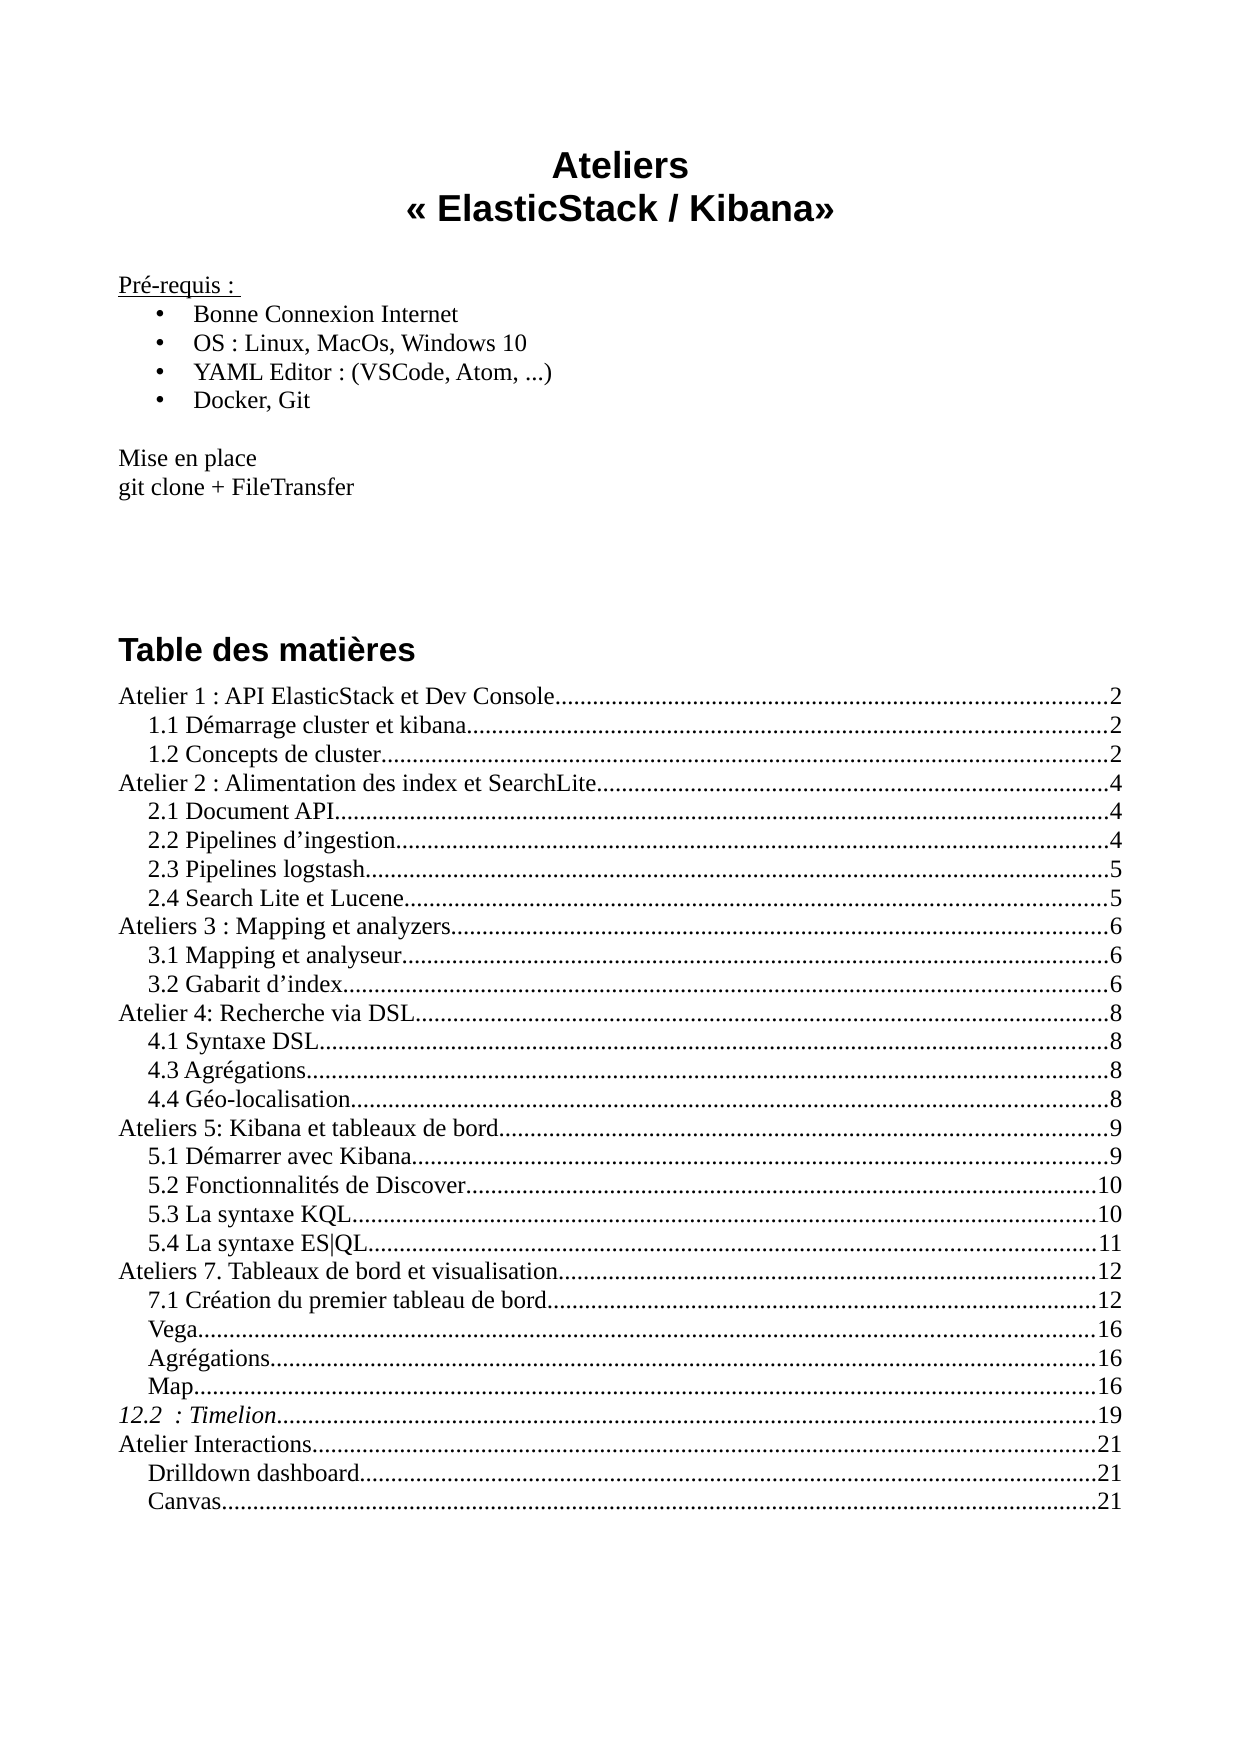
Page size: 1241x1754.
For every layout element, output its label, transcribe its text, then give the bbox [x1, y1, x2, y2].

text 5.1 Démarrer avec Kibana 9 [148, 1141, 1122, 1170]
text Ateliers 5: Kibana et tableaux de bord 9 [118, 1113, 1122, 1141]
text git clone + FileTransfer [118, 472, 1122, 501]
text 4.1 Syntaxe DSL 8 [148, 1026, 1122, 1055]
text 4.4 Géo-localisation 8 [148, 1084, 1122, 1113]
text Agrégations 16 [148, 1343, 1122, 1371]
text Map 16 [148, 1371, 1122, 1400]
text 7.1 Création du premier tableau de bord 12 [148, 1285, 1122, 1314]
text 3.1 Mapping et analyseur 6 [148, 940, 1122, 969]
text 3.2 Gabarit d’index 6 [148, 969, 1122, 998]
text 5.2 Fonctionnalités de Discover 10 [148, 1170, 1122, 1199]
text Atelier Interactions 21 [118, 1429, 1122, 1458]
list YAML Editor : (VSCode, Atom, ...) [156, 357, 1122, 386]
text Ateliers 3 : Mapping et analyzers 6 [118, 911, 1122, 940]
text Canvas 21 [148, 1486, 1122, 1515]
text 2.2 Pipelines d’ingestion 4 [148, 825, 1122, 854]
text Atelier 1 : API ElasticStack et Dev Console 2 [118, 681, 1122, 710]
text 12.2 : Timelion 19 [118, 1400, 1122, 1429]
text 1.2 Concepts de cluster 2 [148, 739, 1122, 768]
list Docker, Git [156, 386, 1122, 414]
text 5.4 La syntaxe ES|QL 11 [148, 1228, 1122, 1256]
text 4.3 Agrégations 8 [148, 1055, 1122, 1084]
text 1.1 Démarrage cluster et kibana 2 [148, 710, 1122, 739]
text Atelier 4: Recherche via DSL 8 [118, 998, 1122, 1026]
text Mise en place [118, 443, 1122, 472]
text Pré-requis : [118, 271, 1122, 299]
text 2.3 Pipelines logstash 5 [148, 854, 1122, 883]
list OS : Linux, MacOs, Windows 10 [156, 328, 1122, 357]
text Vega 16 [148, 1314, 1122, 1343]
text 5.3 La syntaxe KQL 10 [148, 1199, 1122, 1228]
text 2.4 Search Lite et Lucene 5 [148, 883, 1122, 911]
title Ateliers « ElasticStack / Kibana» [118, 143, 1122, 229]
text Atelier 2 : Alimentation des index et SearchLite 4 [118, 768, 1122, 796]
text Ateliers 7. Tableaux de bord et visualisation 12 [118, 1256, 1122, 1285]
text 2.1 Document API 4 [148, 796, 1122, 825]
list Bonne Connexion Internet [156, 299, 1122, 328]
subtitle Table des matières [118, 631, 1122, 669]
text Drilldown dashboard 21 [148, 1458, 1122, 1486]
